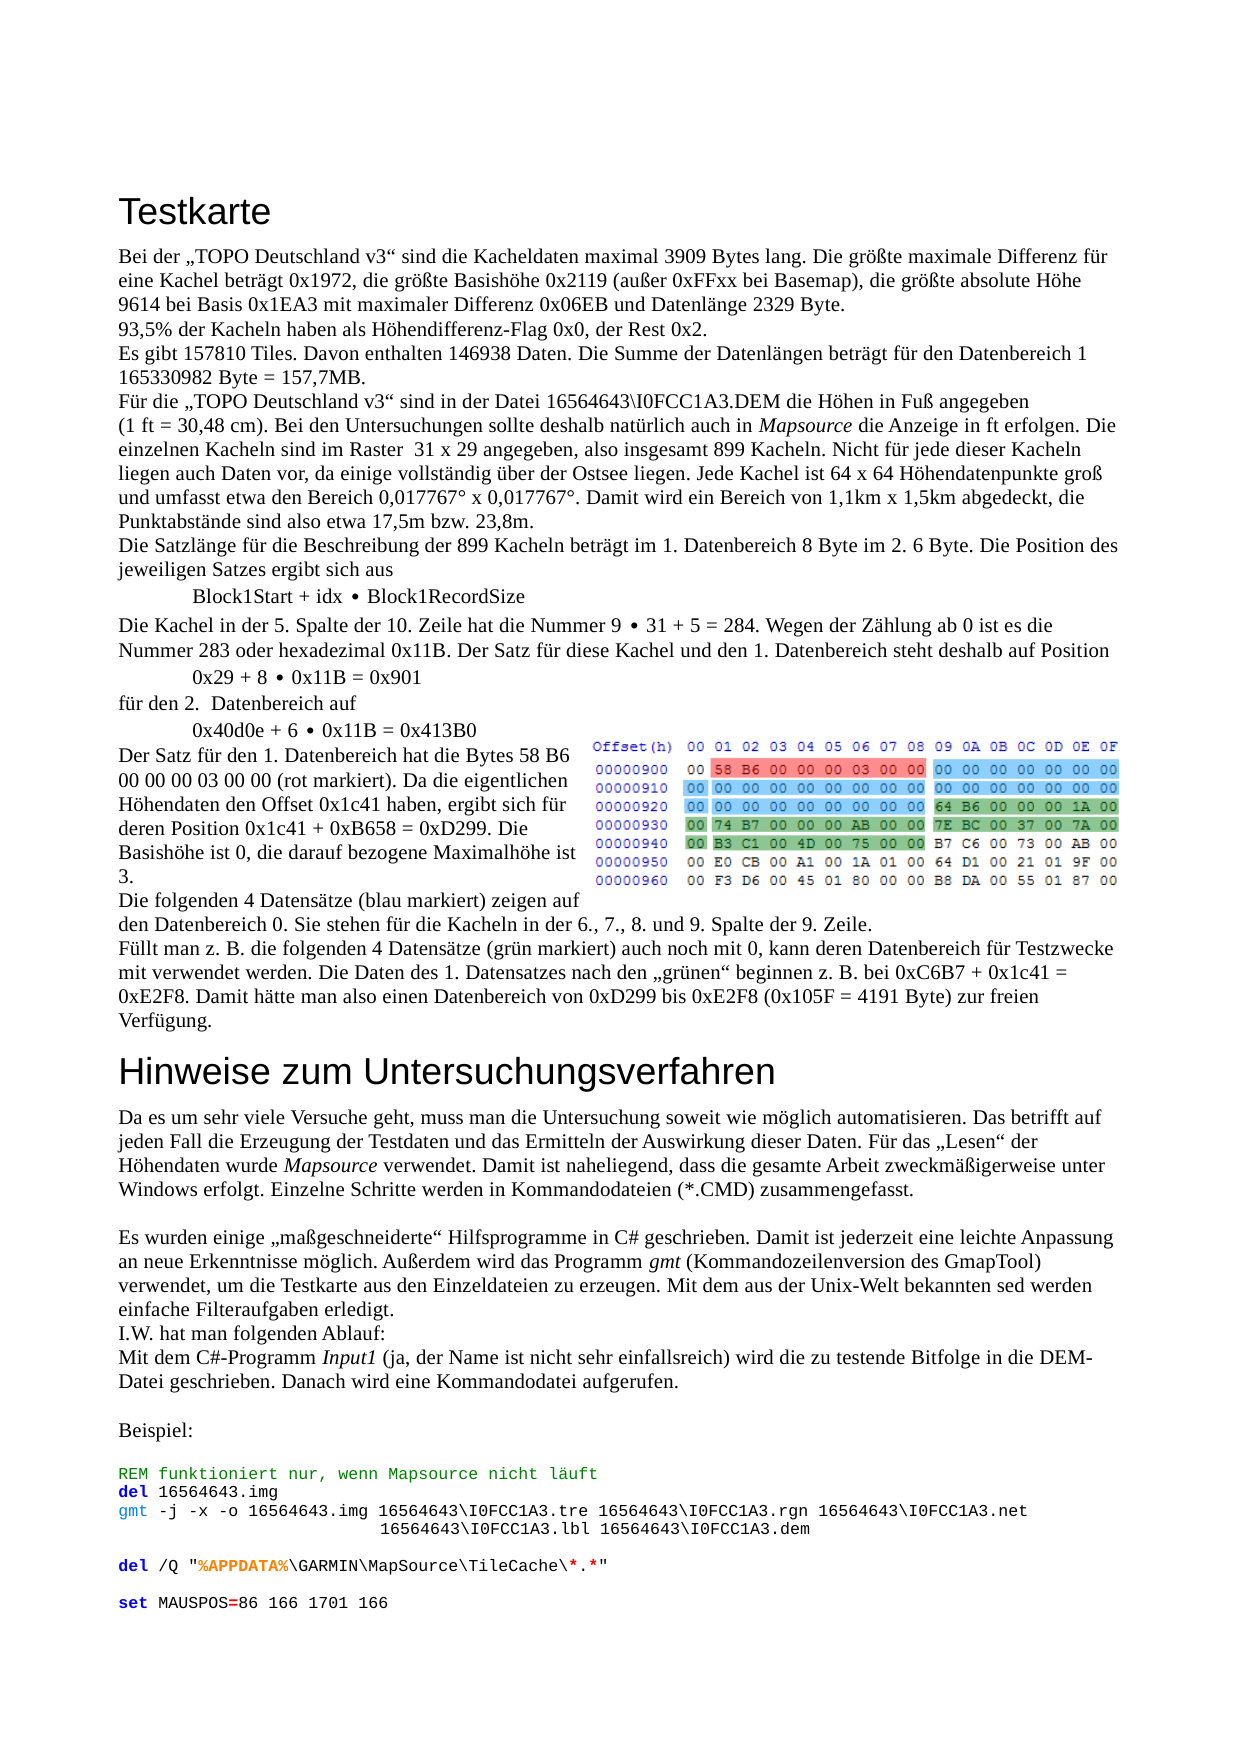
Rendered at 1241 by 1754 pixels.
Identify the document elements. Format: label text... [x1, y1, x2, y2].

text 0x40d0e + 6 ∙ 0x11B = 0x413B0 [118, 715, 1122, 743]
text I.W. hat man folgenden Ablauf: [118, 1321, 1122, 1345]
picture [588, 735, 1120, 892]
subtitle Hinweise zum Untersuchungsverfahren [118, 1050, 1122, 1093]
text del 16564643.img [118, 1484, 1122, 1503]
text del /Q "%APPDATA%\GARMIN\MapSource\TileCache\*.*" [118, 1558, 1122, 1577]
text Die Satzlänge für die Beschreibung der 899 Kacheln beträgt im 1. Datenbereich 8 Byte im 2. 6 Byte. Die Position des jeweiligen Satzes ergibt sich aus [118, 533, 1122, 581]
text Block1Start + idx ∙ Block1RecordSize [118, 581, 1122, 609]
text 0x29 + 8 ∙ 0x11B = 0x901 [118, 662, 1122, 691]
text REM funktioniert nur, wenn Mapsource nicht läuft [118, 1466, 1122, 1484]
text Die folgenden 4 Datensätze (blau markiert) zeigen auf den Datenbereich 0. Sie stehen für die Kacheln in der 6., 7., 8. und 9. Spalte der 9. Zeile. [118, 888, 1122, 936]
text Für die „TOPO Deutschland v3“ sind in der Datei 16564643\I0FCC1A3.DEM die Höhen in Fuß angegeben (1 ft = 30,48 cm). Bei den Untersuchungen sollte deshalb natürlich auch in Mapsource die Anzeige in ft erfolgen. Die einzelnen Kacheln sind im Raster 31 x 29 angegeben, also insgesamt 899 Kacheln. Nicht für jede dieser Kacheln liegen auch Daten vor, da einige vollständig über der Ostsee liegen. Jede Kachel ist 64 x 64 Höhendatenpunkte groß und umfasst etwa den Bereich 0,017767° x 0,017767°. Damit wird ein Bereich von 1,1km x 1,5km abgedeckt, die Punktabstände sind also etwa 17,5m bzw. 23,8m. [118, 388, 1122, 533]
text gmt -j -x -o 16564643.img 16564643\I0FCC1A3.tre 16564643\I0FCC1A3.rgn 16564643\I0FCC1A3.net [118, 1503, 1122, 1521]
text Füllt man z. B. die folgenden 4 Datensätze (grün markiert) auch noch mit 0, kann deren Datenbereich für Testzwecke mit verwendet werden. Die Daten des 1. Datensatzes nach den „grünen“ beginnen z. B. bei 0xC6B7 + 0x1c41 = 0xE2F8. Damit hätte man also einen Datenbereich von 0xD299 bis 0xE2F8 (0x105F = 4191 Byte) zur freien Verfügung. [118, 936, 1122, 1032]
text Der Satz für den 1. Datenbereich hat die Bytes 58 B6 00 00 00 03 00 00 (rot markiert). Da die eigentlichen Höhendaten den Offset 0x1c41 haben, ergibt sich für deren Position 0x1c41 + 0xB658 = 0xD299. Die Basishöhe ist 0, die darauf bezogene Maximalhöhe ist 3. [118, 743, 588, 888]
text Bei der „TOPO Deutschland v3“ sind die Kacheldaten maximal 3909 Bytes lang. Die größte maximale Differenz für eine Kachel beträgt 0x1972, die größte Basishöhe 0x2119 (außer 0xFFxx bei Basemap), die größte absolute Höhe 9614 bei Basis 0x1EA3 mit maximaler Differenz 0x06EB und Datenlänge 2329 Byte. [118, 244, 1122, 316]
text Es wurden einige „maßgeschneiderte“ Hilfsprogramme in C# geschrieben. Damit ist jederzeit eine leichte Anpassung an neue Erkenntnisse möglich. Außerdem wird das Programm gmt (Kommandozeilenversion des GmapTool) verwendet, um die Testkarte aus den Einzeldateien zu erzeugen. Mit dem aus der Unix-Welt bekannten sed werden einfache Filteraufgaben erledigt. [118, 1225, 1122, 1321]
text 16564643\I0FCC1A3.lbl 16564643\I0FCC1A3.dem [118, 1521, 1122, 1540]
text für den 2. Datenbereich auf [118, 691, 1122, 715]
text 93,5% der Kacheln haben als Höhendifferenz-Flag 0x0, der Rest 0x2. [118, 316, 1122, 340]
text Die Kachel in der 5. Spalte der 10. Zeile hat die Nummer 9 ∙ 31 + 5 = 284. Wegen der Zählung ab 0 ist es die Nummer 283 oder hexadezimal 0x11B. Der Satz für diese Kachel und den 1. Datenbereich steht deshalb auf Position [118, 609, 1122, 662]
text Beispiel: [118, 1417, 1122, 1441]
text Mit dem C#-Programm Input1 (ja, der Name ist nicht sehr einfallsreich) wird die zu testende Bitfolge in die DEM-Datei geschrieben. Danach wird eine Kommandodatei aufgerufen. [118, 1345, 1122, 1393]
text Da es um sehr viele Versuche geht, muss man die Untersuchung soweit wie möglich automatisieren. Das betrifft auf jeden Fall die Erzeugung der Testdaten und das Ermitteln der Auswirkung dieser Daten. Für das „Lesen“ der Höhendaten wurde Mapsource verwendet. Damit ist naheliegend, dass die gesamte Arbeit zweckmäßigerweise unter Windows erfolgt. Einzelne Schritte werden in Kommandodateien (*.CMD) zusammengefasst. [118, 1104, 1122, 1201]
subtitle Testkarte [118, 189, 1122, 232]
text Es gibt 157810 Tiles. Davon enthalten 146938 Daten. Die Summe der Datenlängen beträgt für den Datenbereich 1 165330982 Byte = 157,7MB. [118, 340, 1122, 388]
text set MAUSPOS=86 166 1701 166 [118, 1595, 1122, 1614]
